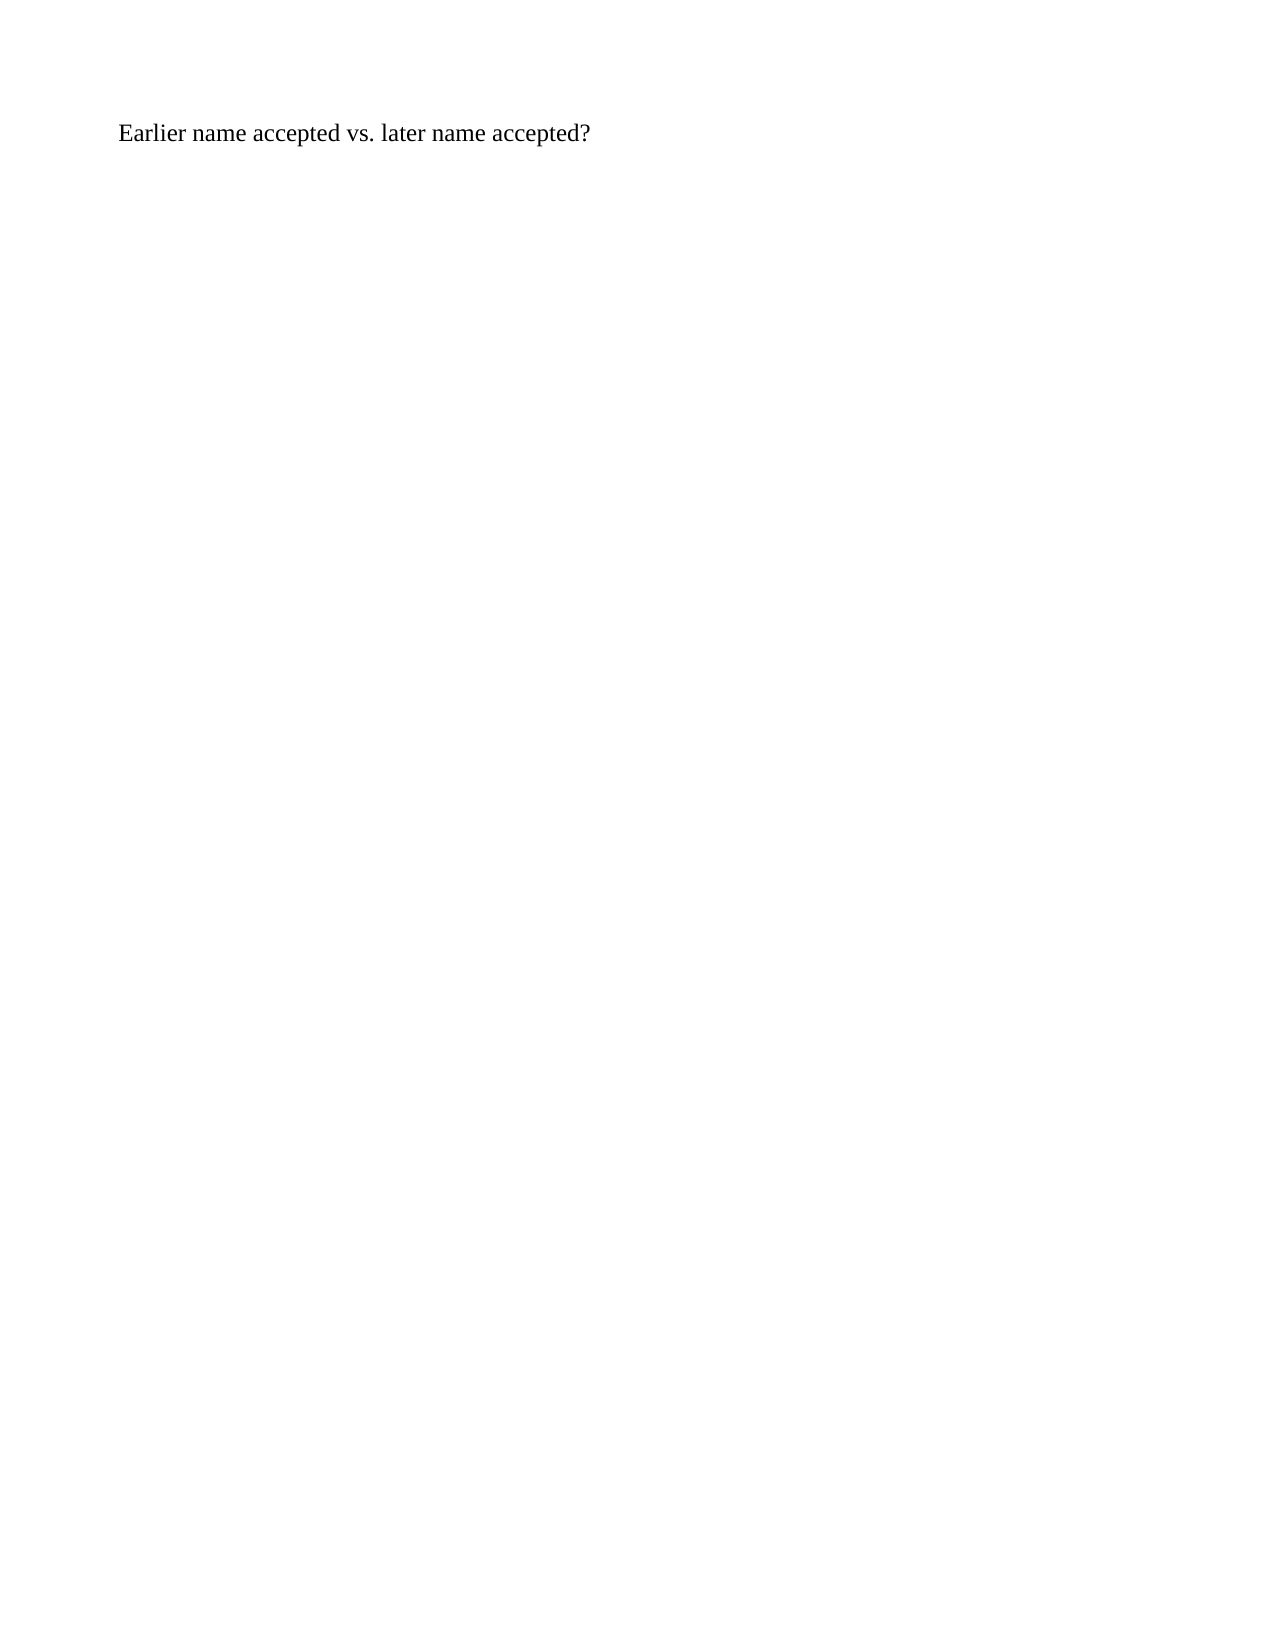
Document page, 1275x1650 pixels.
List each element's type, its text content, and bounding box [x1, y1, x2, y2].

text Earlier name accepted vs. later name accepted? [118, 118, 1157, 147]
